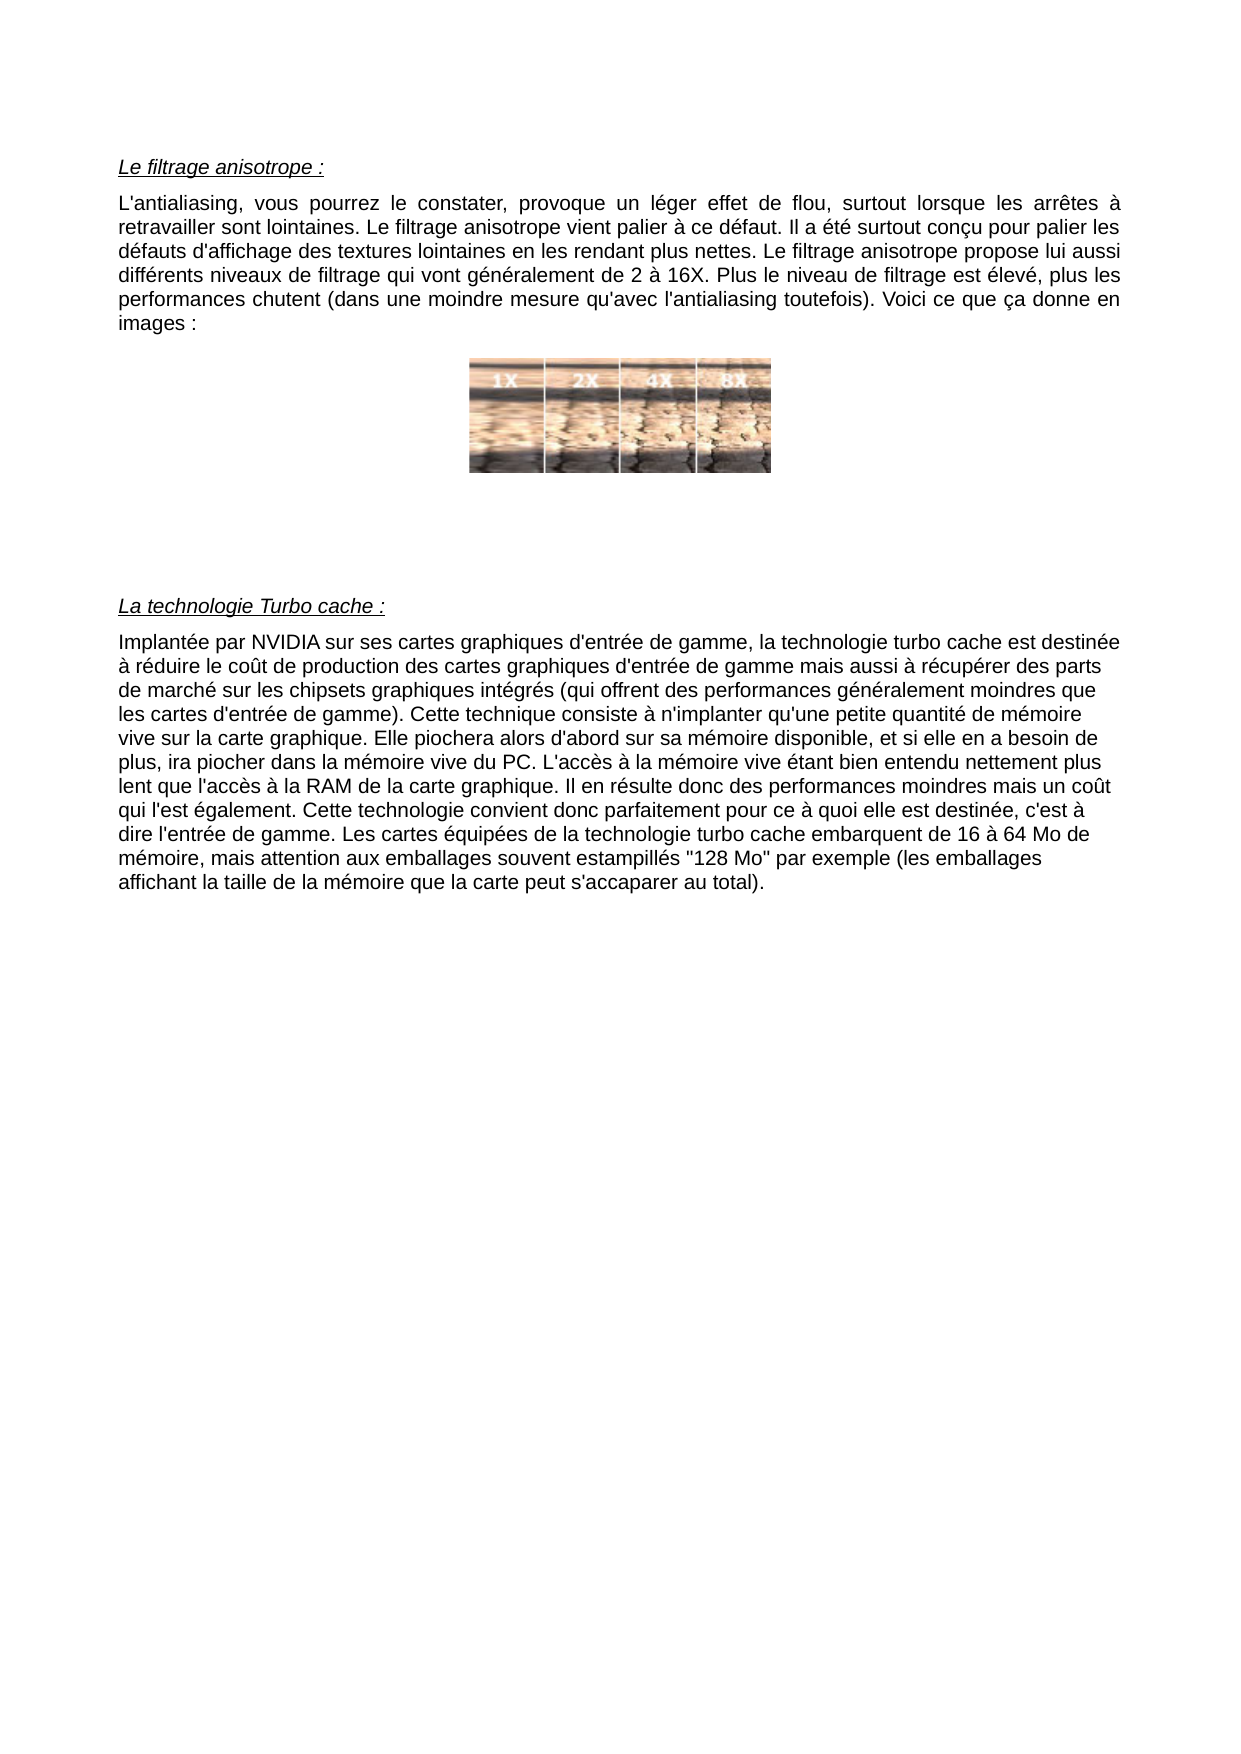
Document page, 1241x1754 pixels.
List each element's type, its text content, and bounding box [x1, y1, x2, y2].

picture [469, 358, 771, 473]
text L'antialiasing, vous pourrez le constater, provoque un léger effet de flou, surtout lorsque les arrêtes à retravailler sont lointaines. Le filtrage anisotrope vient palier à ce défaut. Il a été surtout conçu pour palier les défauts d'affichage des textures lointaines en les rendant plus nettes. Le filtrage anisotrope propose lui aussi différents niveaux de filtrage qui vont généralement de 2 à 16X. Plus le niveau de filtrage est élevé, plus les performances chutent (dans une moindre mesure qu'avec l'antialiasing toutefois). Voici ce que ça donne en images : [118, 191, 1122, 335]
text Le filtrage anisotrope : [118, 154, 1122, 178]
text Implantée par NVIDIA sur ses cartes graphiques d'entrée de gamme, la technologie turbo cache est destinée à réduire le coût de production des cartes graphiques d'entrée de gamme mais aussi à récupérer des parts de marché sur les chipsets graphiques intégrés (qui offrent des performances généralement moindres que les cartes d'entrée de gamme). Cette technique consiste à n'implanter qu'une petite quantité de mémoire vive sur la carte graphique. Elle piochera alors d'abord sur sa mémoire disponible, et si elle en a besoin de plus, ira piocher dans la mémoire vive du PC. L'accès à la mémoire vive étant bien entendu nettement plus lent que l'accès à la RAM de la carte graphique. Il en résulte donc des performances moindres mais un coût qui l'est également. Cette technologie convient donc parfaitement pour ce à quoi elle est destinée, c'est à dire l'entrée de gamme. Les cartes équipées de la technologie turbo cache embarquent de 16 à 64 Mo de mémoire, mais attention aux emballages souvent estampillés "128 Mo" par exemple (les emballages affichant la taille de la mémoire que la carte peut s'accaparer au total). [118, 630, 1122, 894]
text La technologie Turbo cache : [118, 594, 1122, 618]
